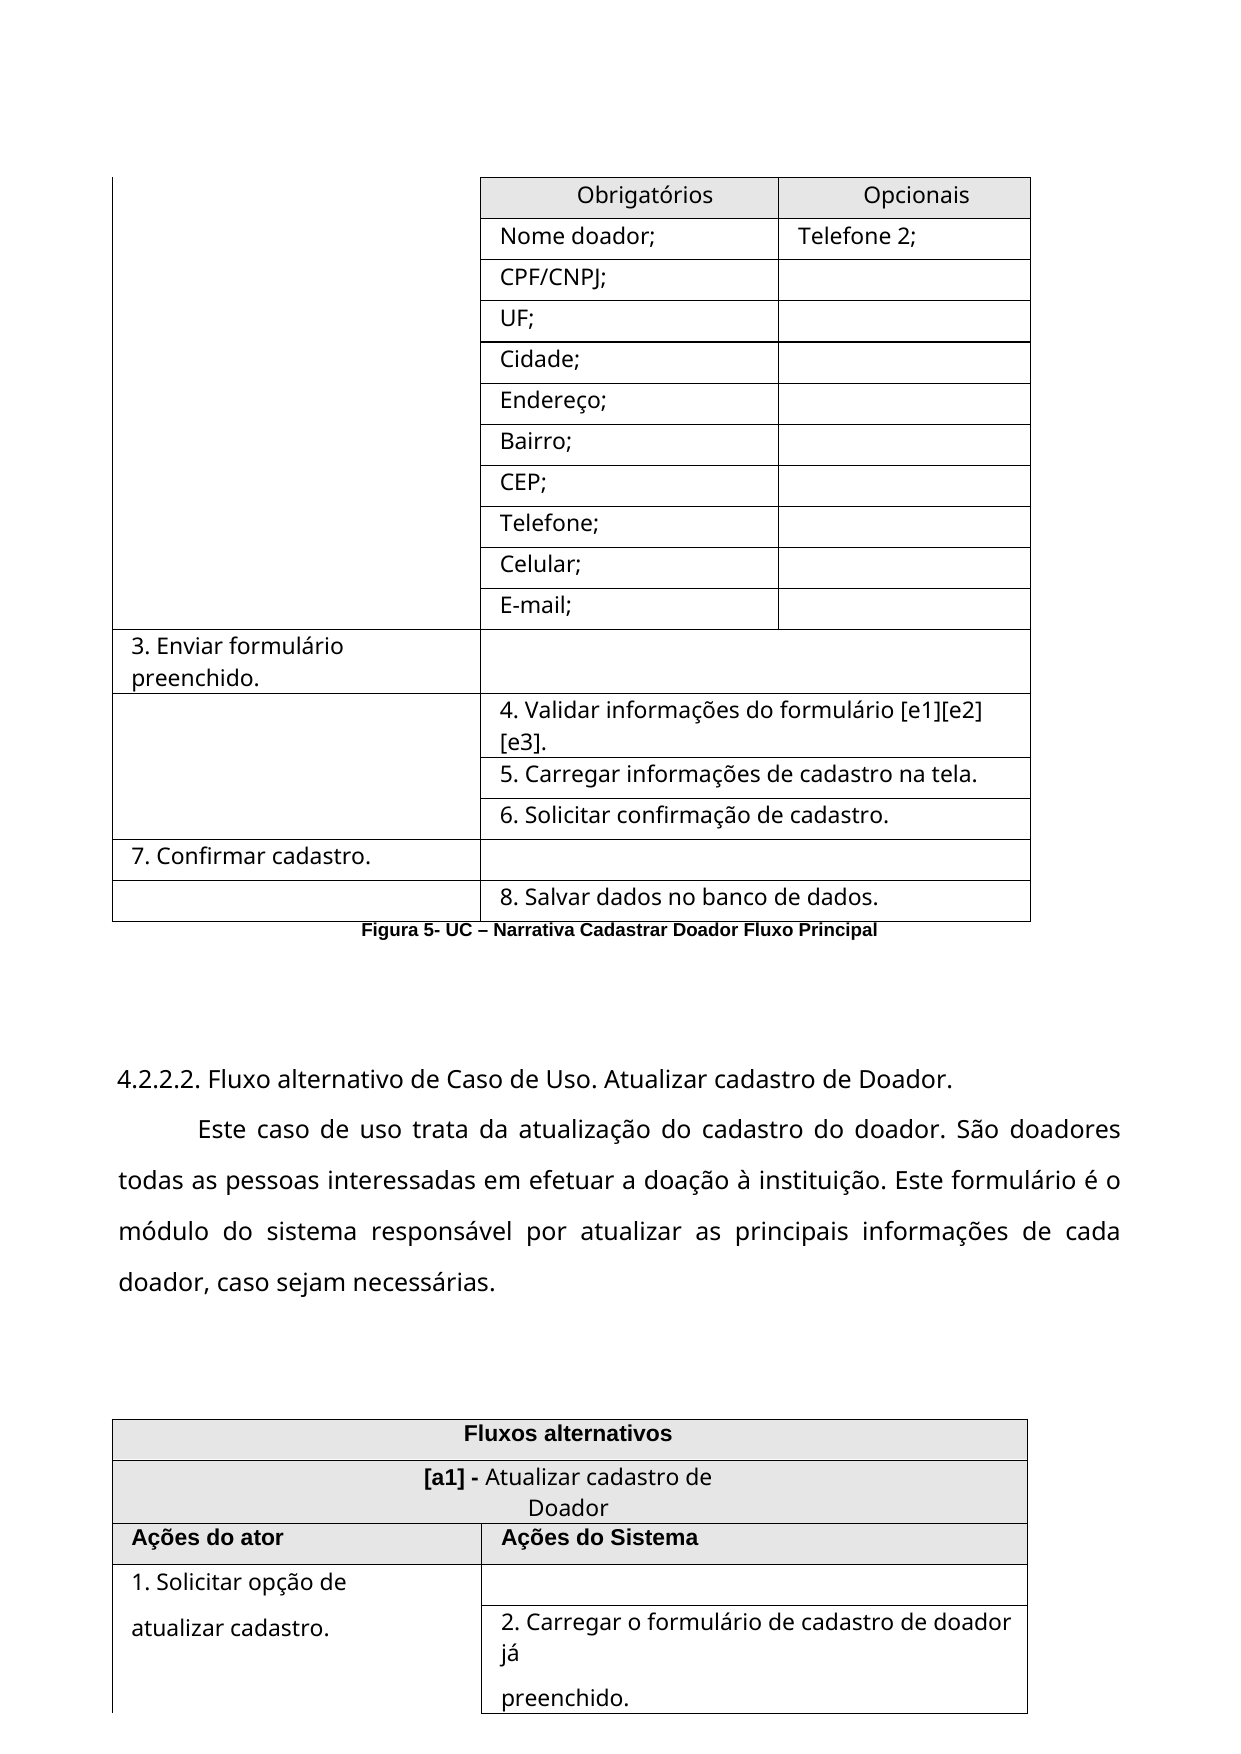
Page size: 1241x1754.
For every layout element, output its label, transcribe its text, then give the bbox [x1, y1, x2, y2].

table_header Obrigatórios [481, 178, 778, 218]
table_cell [481, 630, 1030, 693]
table_cell CEP; [481, 466, 778, 506]
table_header Fluxos alternativos [113, 1420, 1027, 1459]
text Figura 5- UC – Narrativa Cadastrar Doador Fluxo Principal [155, 922, 1084, 940]
table_cell [481, 840, 1030, 880]
text Este caso de uso trata da atualização do cadastro do doador. São doadores todas as pessoas interessadas em efetuar a doação à instituição. Este formulário é o módulo do sistema responsável por atualizar as principais informações de cada doador, caso sejam necessárias. [118, 1112, 1122, 1299]
list Fluxo alternativo de Caso de Uso. Atualizar cadastro de Doador. [117, 1062, 1146, 1096]
table_cell Ações do ator [113, 1524, 481, 1564]
table_cell [779, 548, 1030, 588]
table_cell [113, 881, 480, 921]
table_cell 2. Carregar o formulário de cadastro de doador já preenchido. [482, 1606, 1027, 1713]
table_cell Nome doador; [481, 219, 778, 259]
table_cell 5. Carregar informações de cadastro na tela. [481, 758, 1030, 798]
table_cell Bairro; [481, 425, 778, 464]
table_cell [779, 343, 1030, 382]
table_cell [482, 1565, 1027, 1605]
table_cell Celular; [481, 548, 778, 588]
table_cell Telefone 2; [779, 219, 1030, 259]
table_cell CPF/CNPJ; [481, 260, 778, 300]
table_header [113, 177, 480, 629]
table_cell [113, 694, 480, 839]
table_cell 3. Enviar formulário preenchido. [113, 630, 480, 693]
table_header Opcionais [779, 178, 1030, 218]
table_cell [779, 425, 1030, 464]
table_cell [779, 507, 1030, 547]
table_cell Ações do Sistema [482, 1524, 1027, 1564]
table_cell Telefone; [481, 507, 778, 547]
table_cell UF; [481, 301, 778, 341]
table_cell 1. Solicitar opção de atualizar cadastro. [113, 1565, 481, 1713]
table_cell [779, 301, 1030, 341]
table_cell [779, 466, 1030, 506]
table_cell [779, 260, 1030, 300]
table_cell 6. Solicitar confirmação de cadastro. [481, 799, 1030, 839]
table_cell Cidade; [481, 343, 778, 382]
table_cell E-mail; [481, 589, 778, 629]
table_cell [779, 589, 1030, 629]
table_cell 4. Validar informações do formulário [e1][e2][e3]. [481, 694, 1030, 757]
table_cell Endereço; [481, 384, 778, 423]
table_cell 8. Salvar dados no banco de dados. [481, 881, 1030, 921]
table_cell 7. Confirmar cadastro. [113, 840, 480, 880]
table_cell [a1] - Atualizar cadastro de Doador [113, 1461, 1027, 1523]
table_cell [779, 384, 1030, 423]
